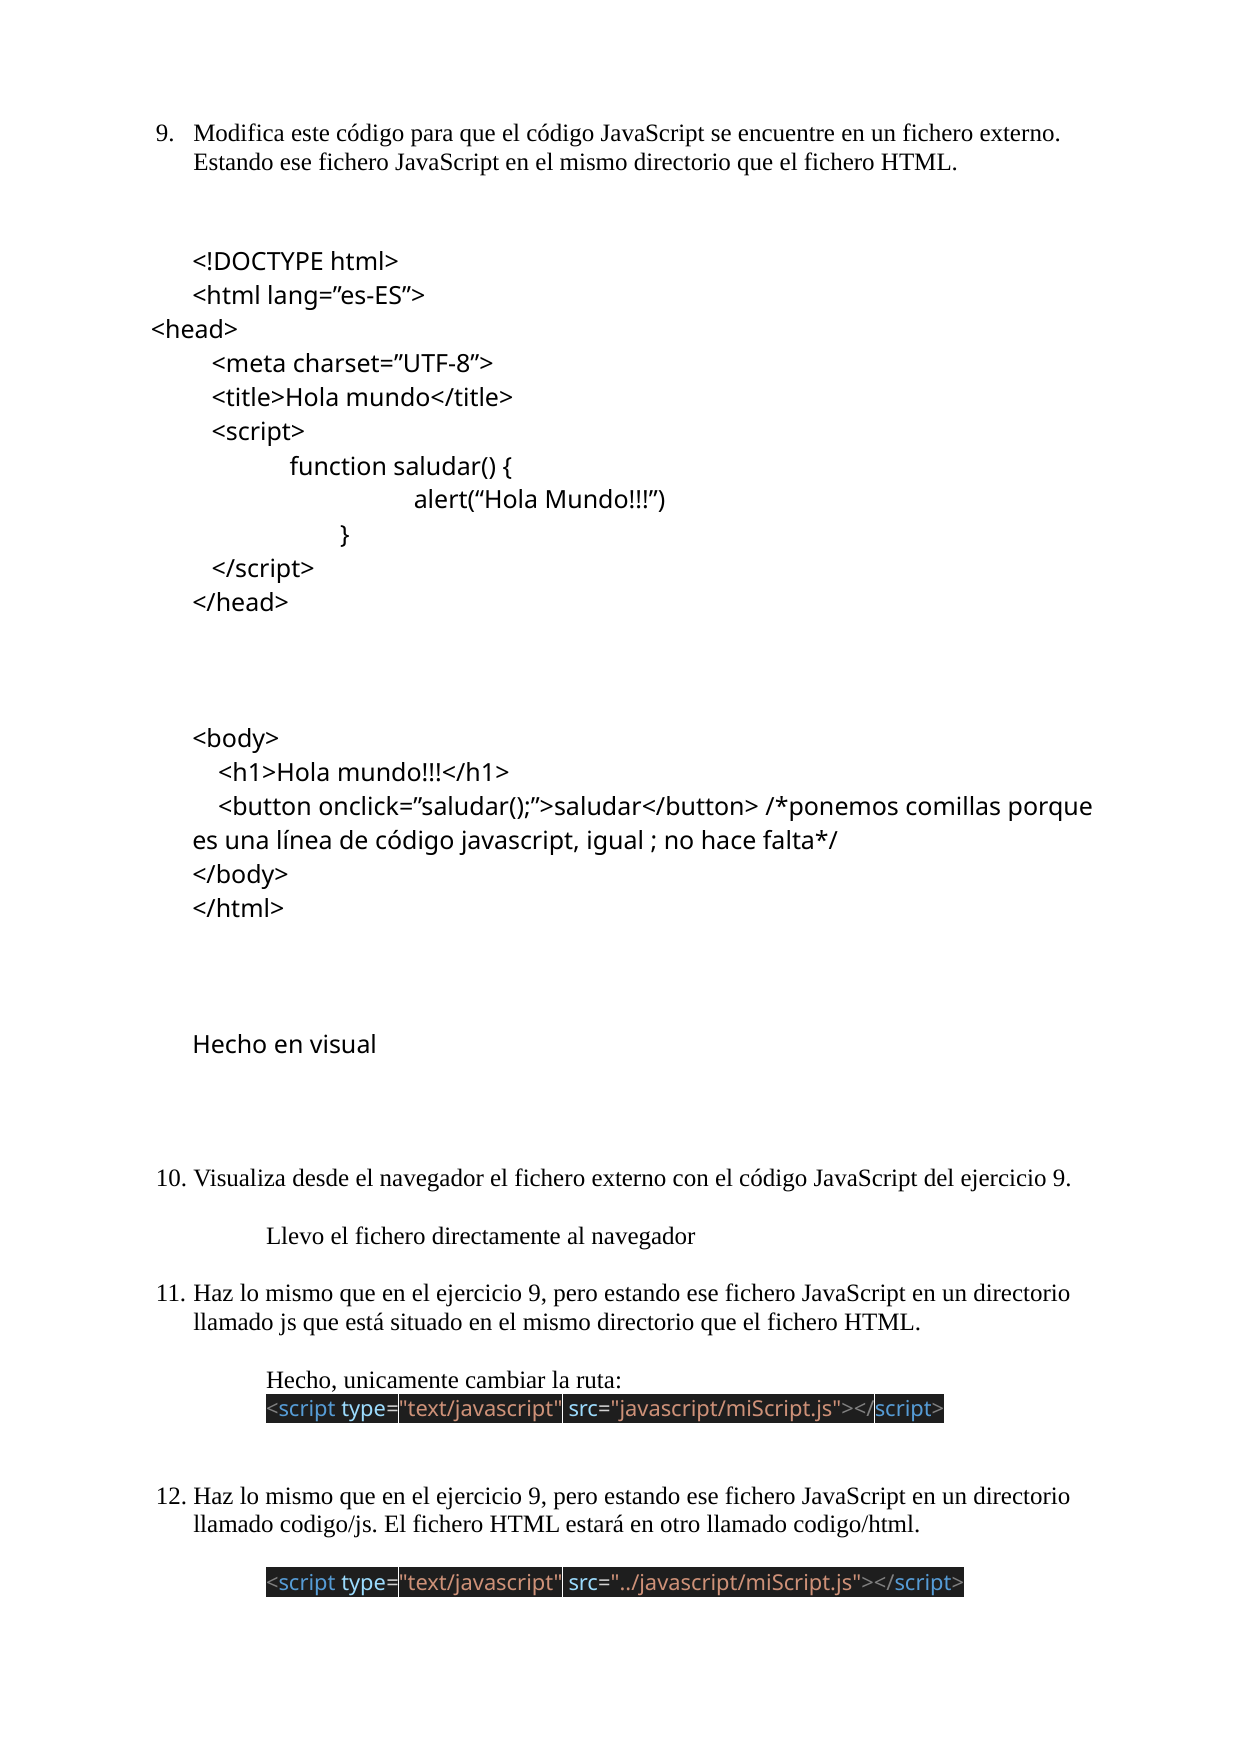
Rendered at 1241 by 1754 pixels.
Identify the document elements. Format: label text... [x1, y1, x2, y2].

text Hecho, unicamente cambiar la ruta: [118, 1365, 1122, 1393]
text <html lang=”es-ES”> [192, 278, 1122, 312]
text <head> [118, 312, 1122, 346]
text <!DOCTYPE html> [192, 244, 1122, 278]
text <meta charset=”UTF-8”> [192, 346, 1122, 380]
text } [192, 516, 1122, 550]
text <body> [192, 721, 1122, 755]
text alert(“Hola Mundo!!!”) [192, 482, 1122, 516]
text <script type="text/javascript" src="javascript/miScript.js"></script> [118, 1393, 1122, 1423]
list Haz lo mismo que en el ejercicio 9, pero estando ese fichero JavaScript en un directorio llamado js que está situado en el mismo directorio que el fichero HTML. [156, 1278, 1122, 1336]
text </html> [192, 891, 1122, 925]
text <script type="text/javascript" src="../javascript/miScript.js"></script> [118, 1567, 1122, 1597]
list Visualiza desde el navegador el fichero externo con el código JavaScript del ejercicio 9. [156, 1163, 1122, 1192]
text <title>Hola mundo</title> [192, 380, 1122, 414]
text Llevo el fichero directamente al navegador [118, 1221, 1122, 1250]
list Modifica este código para que el código JavaScript se encuentre en un fichero externo. Estando ese fichero JavaScript en el mismo directorio que el fichero HTML. [156, 118, 1122, 176]
text Hecho en visual [192, 1027, 1122, 1061]
text <h1>Hola mundo!!!</h1> [192, 755, 1122, 789]
text </script> [192, 550, 1122, 584]
text </body> [192, 857, 1122, 891]
text </head> [192, 584, 1122, 618]
list Haz lo mismo que en el ejercicio 9, pero estando ese fichero JavaScript en un directorio llamado codigo/js. El fichero HTML estará en otro llamado codigo/html. [156, 1481, 1122, 1538]
text function saludar() { [192, 448, 1122, 482]
text <script> [192, 414, 1122, 448]
text <button onclick=”saludar();”>saludar</button> /*ponemos comillas porque es una línea de código javascript, igual ; no hace falta*/ [192, 789, 1122, 857]
